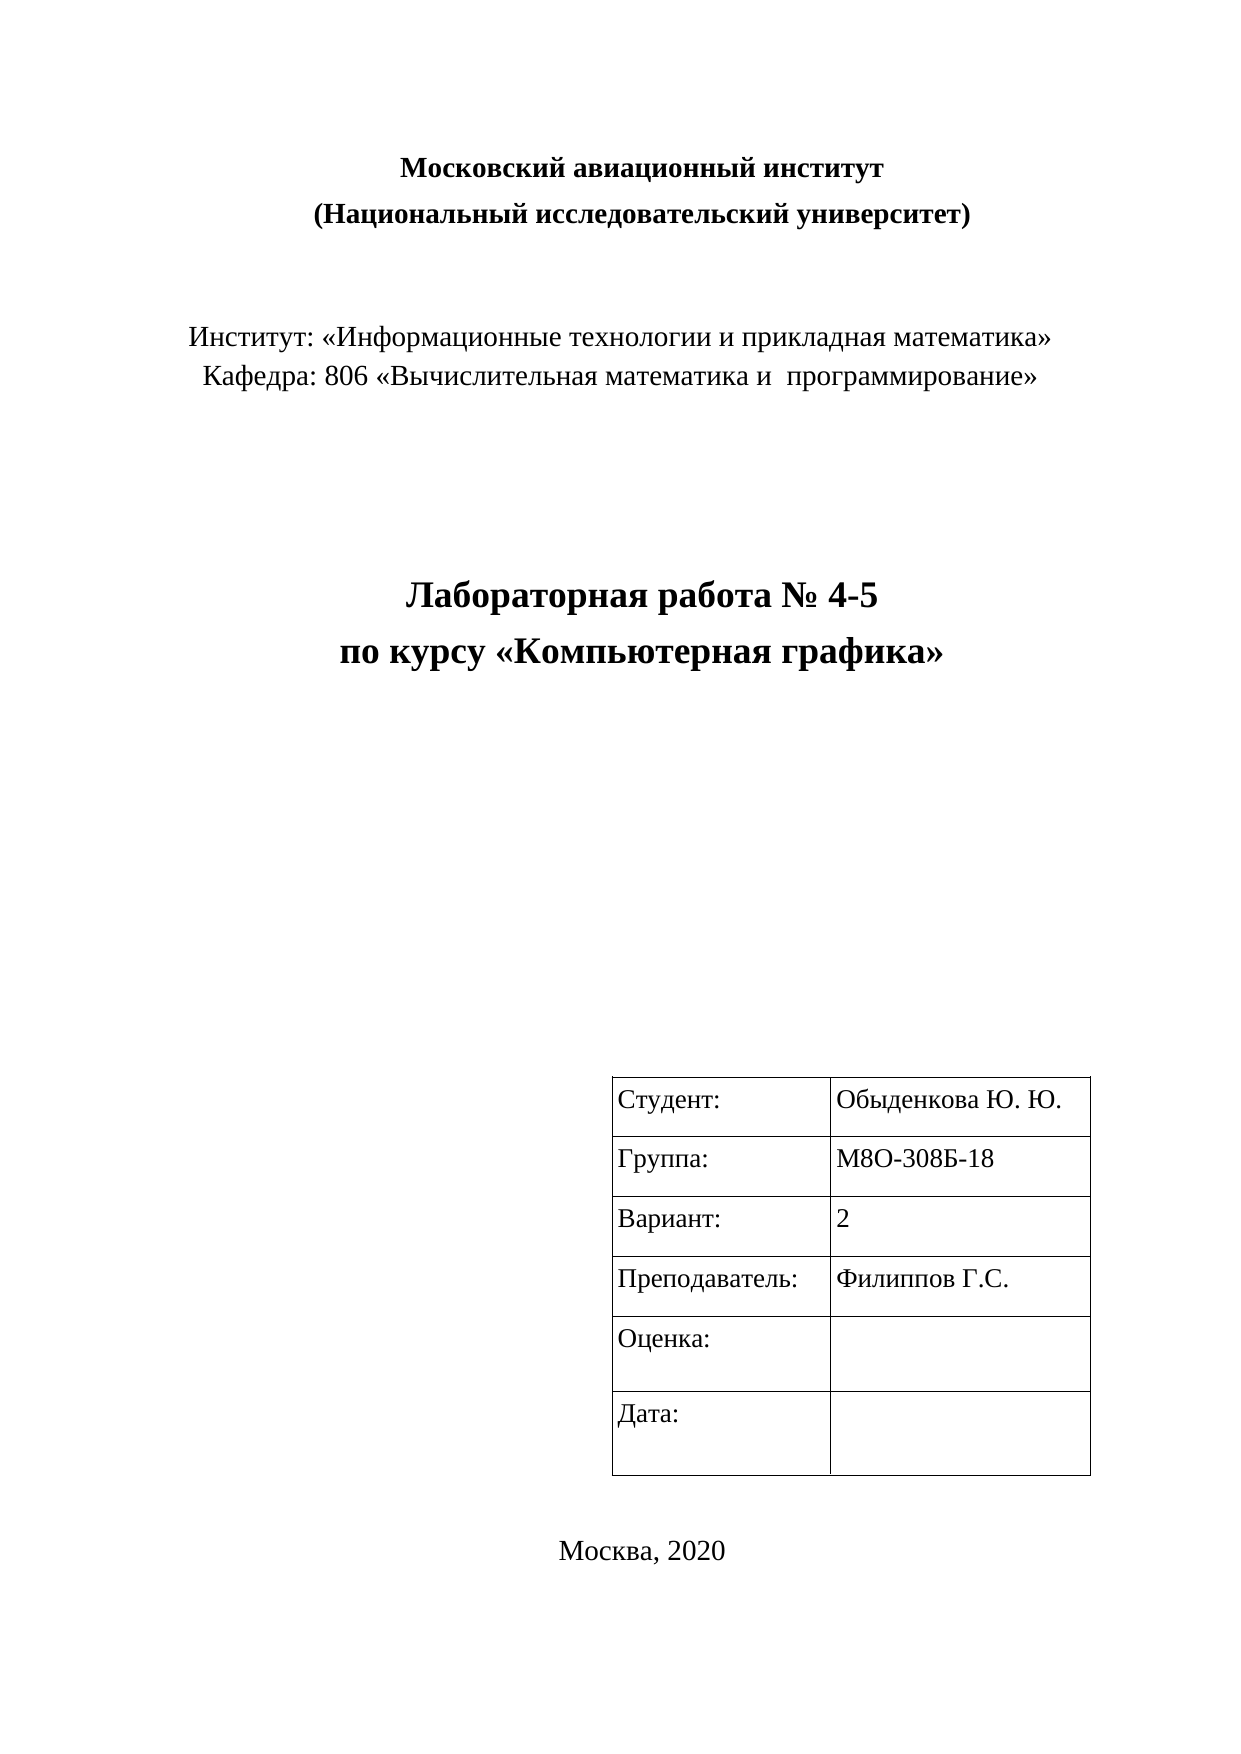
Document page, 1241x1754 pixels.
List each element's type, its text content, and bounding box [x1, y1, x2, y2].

table_cell [831, 1392, 1090, 1474]
text по курсу «Компьютерная графика» [150, 628, 1090, 672]
text (Национальный исследовательский университет) [150, 196, 1090, 229]
table_cell Вариант: [613, 1197, 830, 1256]
table_cell 2 [831, 1197, 1090, 1256]
table_cell Оценка: [613, 1317, 830, 1391]
text Институт: «Информационные технологии и прикладная математика» [150, 319, 1090, 353]
table_cell Группа: [613, 1137, 830, 1196]
table_header Обыденкова Ю. Ю. [831, 1078, 1090, 1136]
table_header Студент: [613, 1078, 830, 1136]
table_cell Дата: [613, 1392, 830, 1474]
text Лабораторная работа № 4-5 [150, 573, 1090, 616]
table_cell [831, 1317, 1090, 1391]
text Кафедра: 806 «Вычислительная математика и программирование» [150, 358, 1090, 391]
table_cell Филиппов Г.С. [831, 1257, 1090, 1316]
text Московский авиационный институт [150, 150, 1090, 183]
text Москва, 2020 [150, 1533, 1090, 1567]
table_cell М8О-308Б-18 [831, 1137, 1090, 1196]
table_cell Преподаватель: [613, 1257, 830, 1316]
